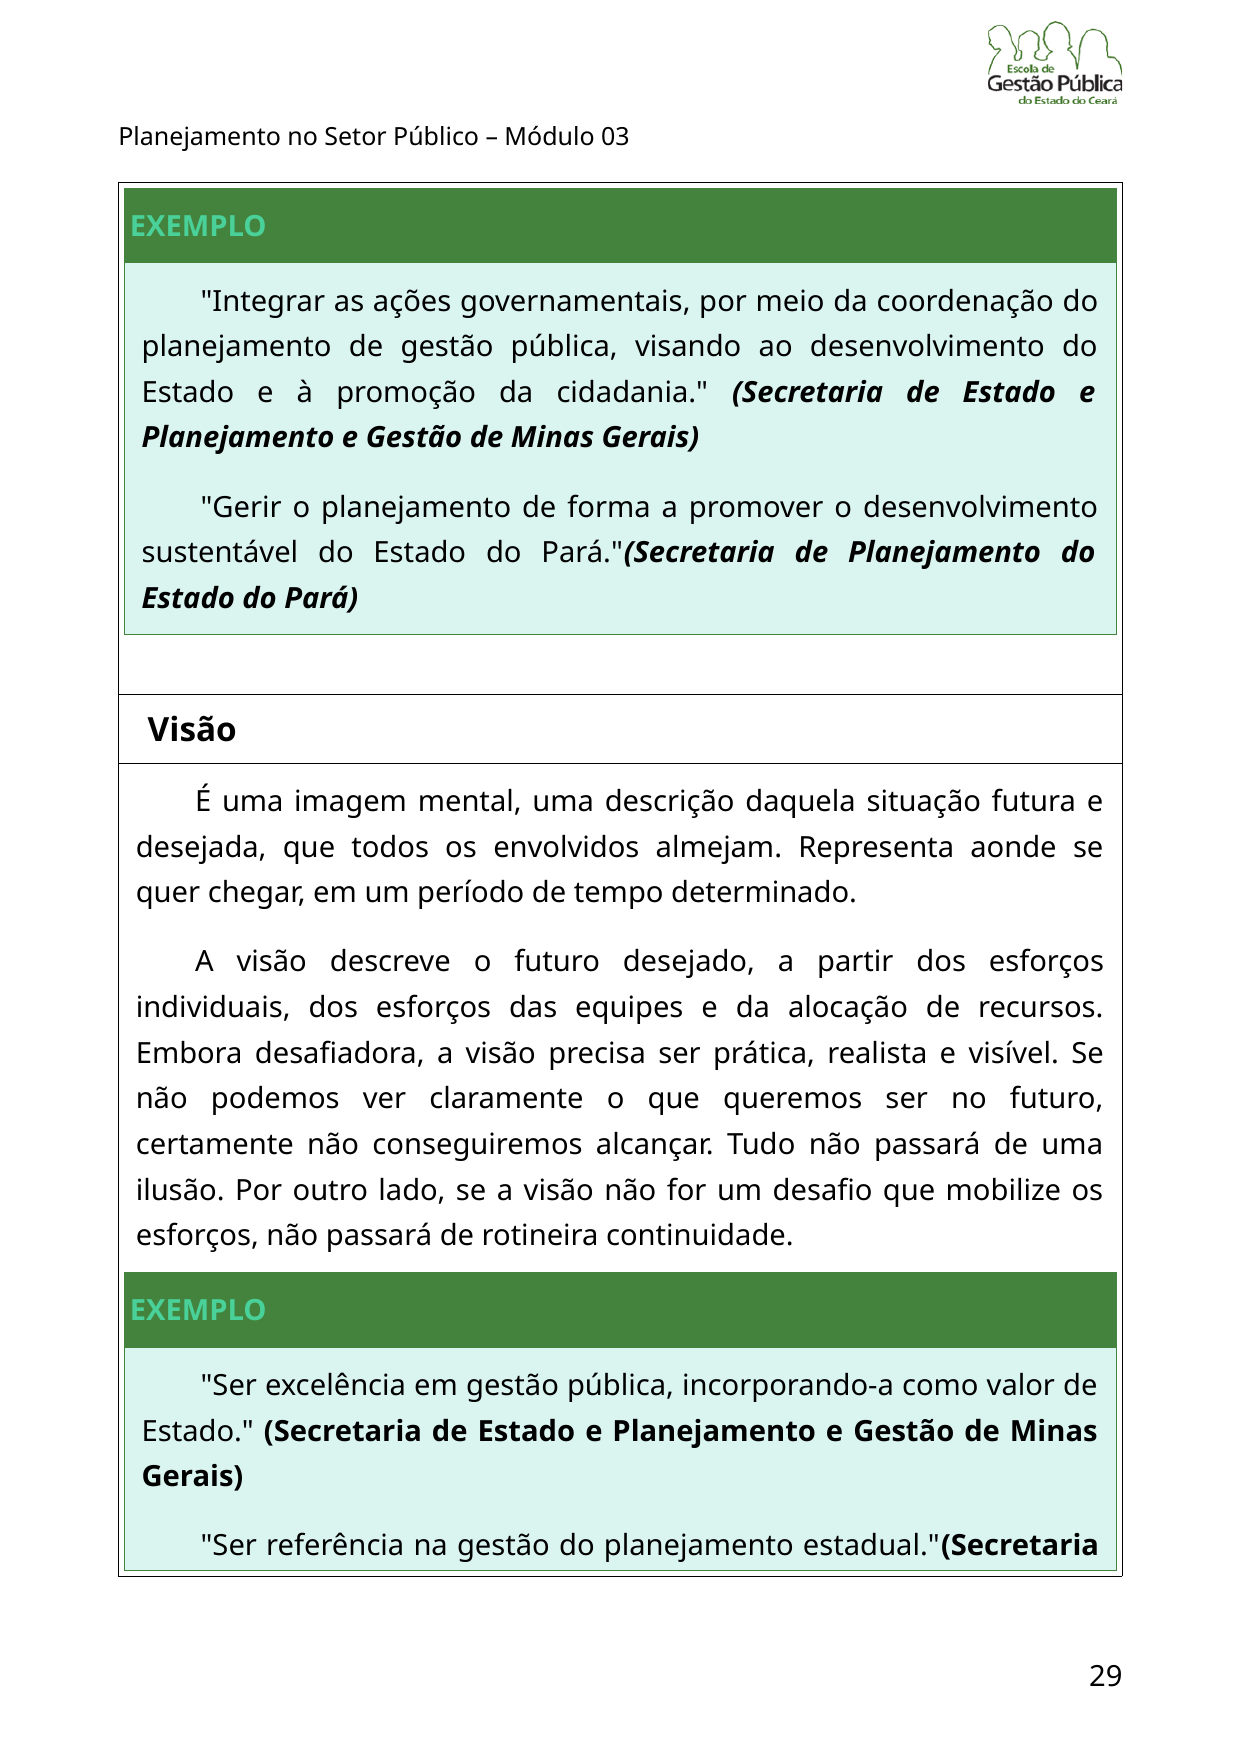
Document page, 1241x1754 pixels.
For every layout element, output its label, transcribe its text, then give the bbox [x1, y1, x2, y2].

table_header EXEMPLO [125, 189, 1116, 262]
table_header Visão [119, 695, 1122, 763]
table_cell "Integrar as ações governamentais, por meio da coordenação do planejamento de gestão pública, visando ao desenvolvimento do Estado e à promoção da cidadania." (Secretaria de Estado e Planejamento e Gestão de Minas Gerais) "Gerir o planejamento de forma a promover o desenvolvimento sustentável do Estado do Pará."(Secretaria de Planejamento do Estado do Pará) [125, 263, 1116, 634]
picture [118, 21, 1123, 104]
table_cell "Ser excelência em gestão pública, incorporando-a como valor de Estado." (Secretaria de Estado e Planejamento e Gestão de Minas Gerais) "Ser referência na gestão do planejamento estadual."(Secretaria [125, 1348, 1116, 1570]
table_cell [119, 183, 1122, 694]
table_header EXEMPLO [125, 1273, 1116, 1347]
table_cell É uma imagem mental, uma descrição daquela situação futura e desejada, que todos os envolvidos almejam. Representa aonde se quer chegar, em um período de tempo determinado. A visão descreve o futuro desejado, a partir dos esforços individuais, dos esforços das equipes e da alocação de recursos. Embora desafiadora, a visão precisa ser prática, realista e visível. Se não podemos ver claramente o que queremos ser no futuro, certamente não conseguiremos alcançar. Tudo não passará de uma ilusão. Por outro lado, se a visão não for um desafio que mobilize os esforços, não passará de rotineira continuidade. [119, 764, 1122, 1576]
